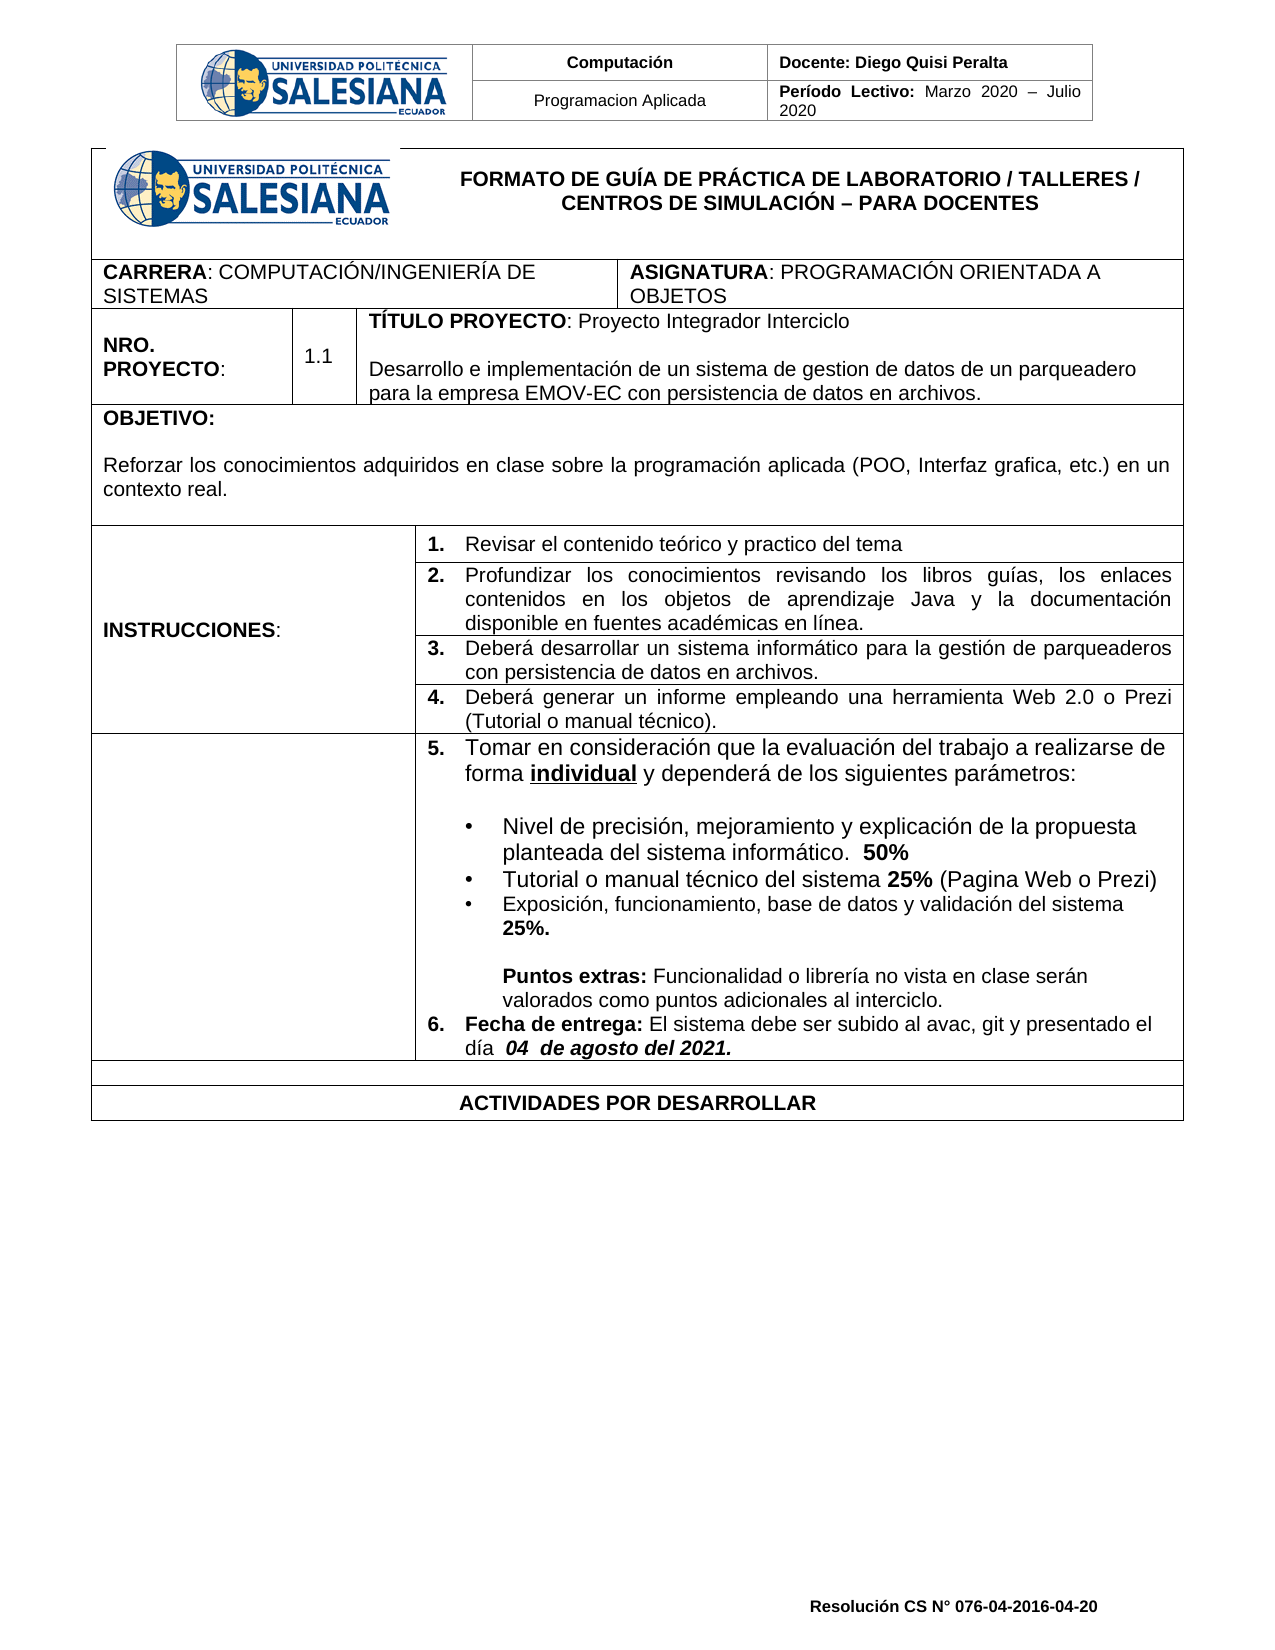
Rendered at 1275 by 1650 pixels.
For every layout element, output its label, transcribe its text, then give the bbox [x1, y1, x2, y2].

table_cell Deberá generar un informe empleando una herramienta Web 2.0 o Prezi (Tutorial o manual técnico). [416, 685, 1183, 733]
table_cell INSTRUCCIONES: [92, 526, 415, 733]
table_header FORMATO DE GUÍA DE PRÁCTICA DE LABORATORIO / TALLERES / CENTROS DE SIMULACIÓN – PARA DOCENTES [416, 149, 1183, 233]
table_cell ACTIVIDADES POR DESARROLLAR [92, 1086, 1183, 1120]
table_cell Tomar en consideración que la evaluación del trabajo a realizarse de forma individual y dependerá de los siguientes parámetros: Nivel de precisión, mejoramiento y explicación de la propuesta planteada del sistema informático. 50% Tutorial o manual técnico del sistema 25% (Pagina Web o Prezi) Exposición, funcionamiento, base de datos y validación del sistema 25%. Puntos extras: Funcionalidad o librería no vista en clase serán valorados como puntos adicionales al interciclo. Fecha de entrega: El sistema debe ser subido al avac, git y presentado el día 04 de agosto del 2021. [416, 734, 1183, 1060]
table_cell CARRERA: COMPUTACIÓN/INGENIERÍA DE SISTEMAS [92, 260, 617, 307]
table_cell ASIGNATURA: PROGRAMACIÓN ORIENTADA A OBJETOS [618, 260, 1183, 307]
picture [193, 47, 457, 118]
table_cell [92, 1061, 1183, 1085]
table_cell Deberá desarrollar un sistema informático para la gestión de parqueaderos con persistencia de datos en archivos. [416, 636, 1183, 684]
table_cell Profundizar los conocimientos revisando los libros guías, los enlaces contenidos en los objetos de aprendizaje Java y la documentación disponible en fuentes académicas en línea. [416, 563, 1183, 635]
table_header [92, 149, 416, 233]
table_cell NRO. PROYECTO: [92, 309, 292, 404]
picture [106, 148, 401, 229]
table_cell [92, 734, 415, 1060]
table_cell TÍTULO PROYECTO: Proyecto Integrador Interciclo Desarrollo e implementación de un sistema de gestion de datos de un parqueadero para la empresa EMOV-EC con persistencia de datos en archivos. [357, 309, 1183, 404]
table_cell [92, 233, 1183, 258]
table_cell 1.1 [293, 309, 356, 404]
table_cell Revisar el contenido teórico y practico del tema [416, 526, 1183, 562]
table_cell OBJETIVO: Reforzar los conocimientos adquiridos en clase sobre la programación aplicada (POO, Interfaz grafica, etc.) en un contexto real. [92, 405, 1183, 525]
